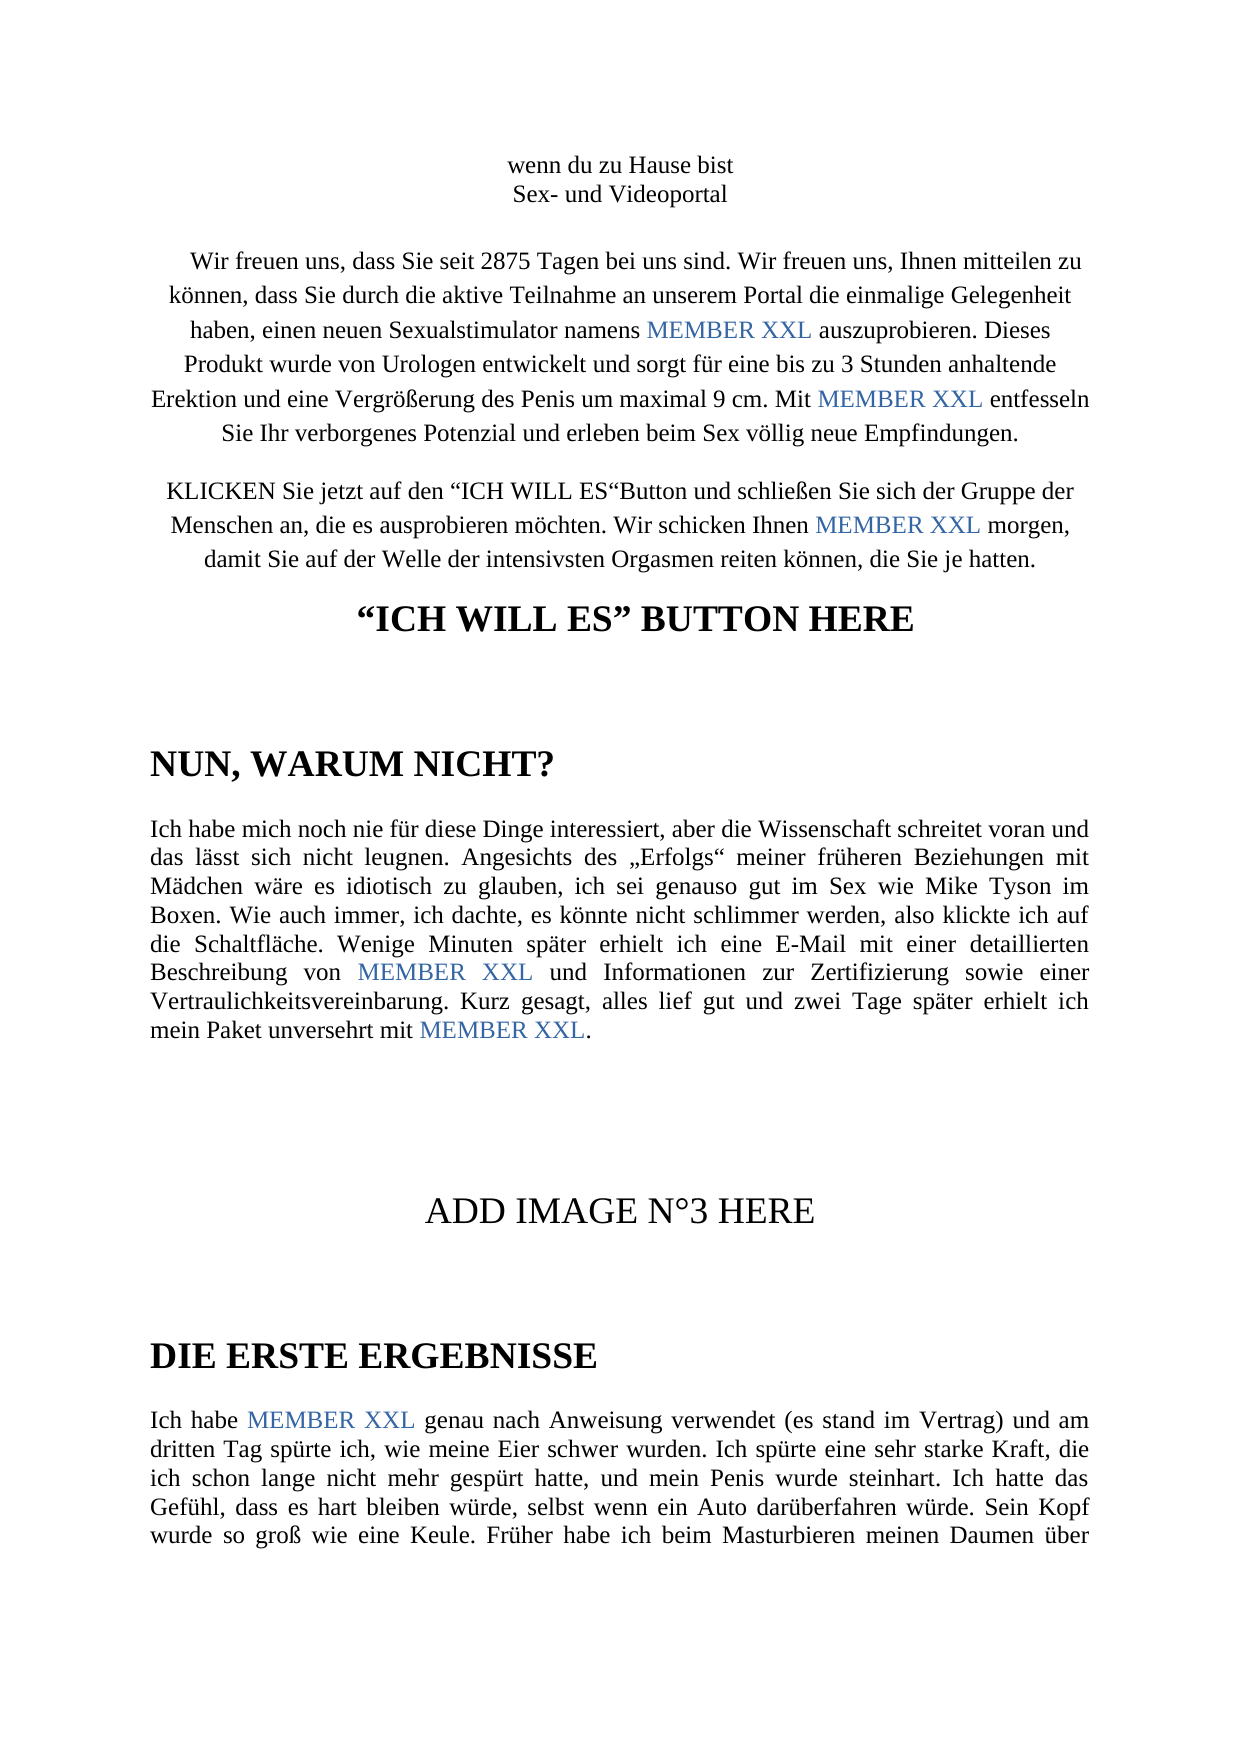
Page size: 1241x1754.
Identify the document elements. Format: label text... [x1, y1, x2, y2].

text Ich habe mich noch nie für diese Dinge interessiert, aber die Wissenschaft schreitet voran und das lässt sich nicht leugnen. Angesichts des „Erfolgs“ meiner früheren Beziehungen mit Mädchen wäre es idiotisch zu glauben, ich sei genauso gut im Sex wie Mike Tyson im Boxen. Wie auch immer, ich dachte, es könnte nicht schlimmer werden, also klickte ich auf die Schaltfläche. Wenige Minuten später erhielt ich eine E-Mail mit einer detaillierten Beschreibung von MEMBER XXL und Informationen zur Zertifizierung sowie einer Vertraulichkeitsvereinbarung. Kurz gesagt, alles lief gut und zwei Tage später erhielt ich mein Paket unversehrt mit MEMBER XXL. [150, 814, 1090, 1044]
text “ICH WILL ES” BUTTON HERE [150, 597, 1090, 640]
text wenn du zu Hause bist [150, 150, 1090, 179]
text ADD IMAGE N°3 HERE [150, 1189, 1090, 1232]
text KLICKEN Sie jetzt auf den “ICH WILL ES“Button und schließen Sie sich der Gruppe der Menschen an, die es ausprobieren möchten. Wir schicken Ihnen MEMBER XXL morgen, damit Sie auf der Welle der intensivsten Orgasmen reiten können, die Sie je hatten. [150, 470, 1090, 573]
text Sex- und Videoportal [150, 179, 1090, 207]
text Ich habe MEMBER XXL genau nach Anweisung verwendet (es stand im Vertrag) und am dritten Tag spürte ich, wie meine Eier schwer wurden. Ich spürte eine sehr starke Kraft, die ich schon lange nicht mehr gespürt hatte, und mein Penis wurde steinhart. Ich hatte das Gefühl, dass es hart bleiben würde, selbst wenn ein Auto darüberfahren würde. Sein Kopf wurde so groß wie eine Keule. Früher habe ich beim Masturbieren meinen Daumen über [150, 1406, 1090, 1549]
text DIE ERSTE ERGEBNISSE [150, 1333, 1090, 1376]
text NUN, WARUM NICHT? [150, 741, 1090, 784]
text Wir freuen uns, dass Sie seit 2875 Tagen bei uns sind. Wir freuen uns, Ihnen mitteilen zu können, dass Sie durch die aktive Teilnahme an unserem Portal die einmalige Gelegenheit haben, einen neuen Sexualstimulator namens MEMBER XXL auszuprobieren. Dieses Produkt wurde von Urologen entwickelt und sorgt für eine bis zu 3 Stunden anhaltende Erektion und eine Vergrößerung des Penis um maximal 9 cm. Mit MEMBER XXL entfesseln Sie Ihr verborgenes Potenzial und erleben beim Sex völlig neue Empfindungen. [150, 241, 1090, 447]
